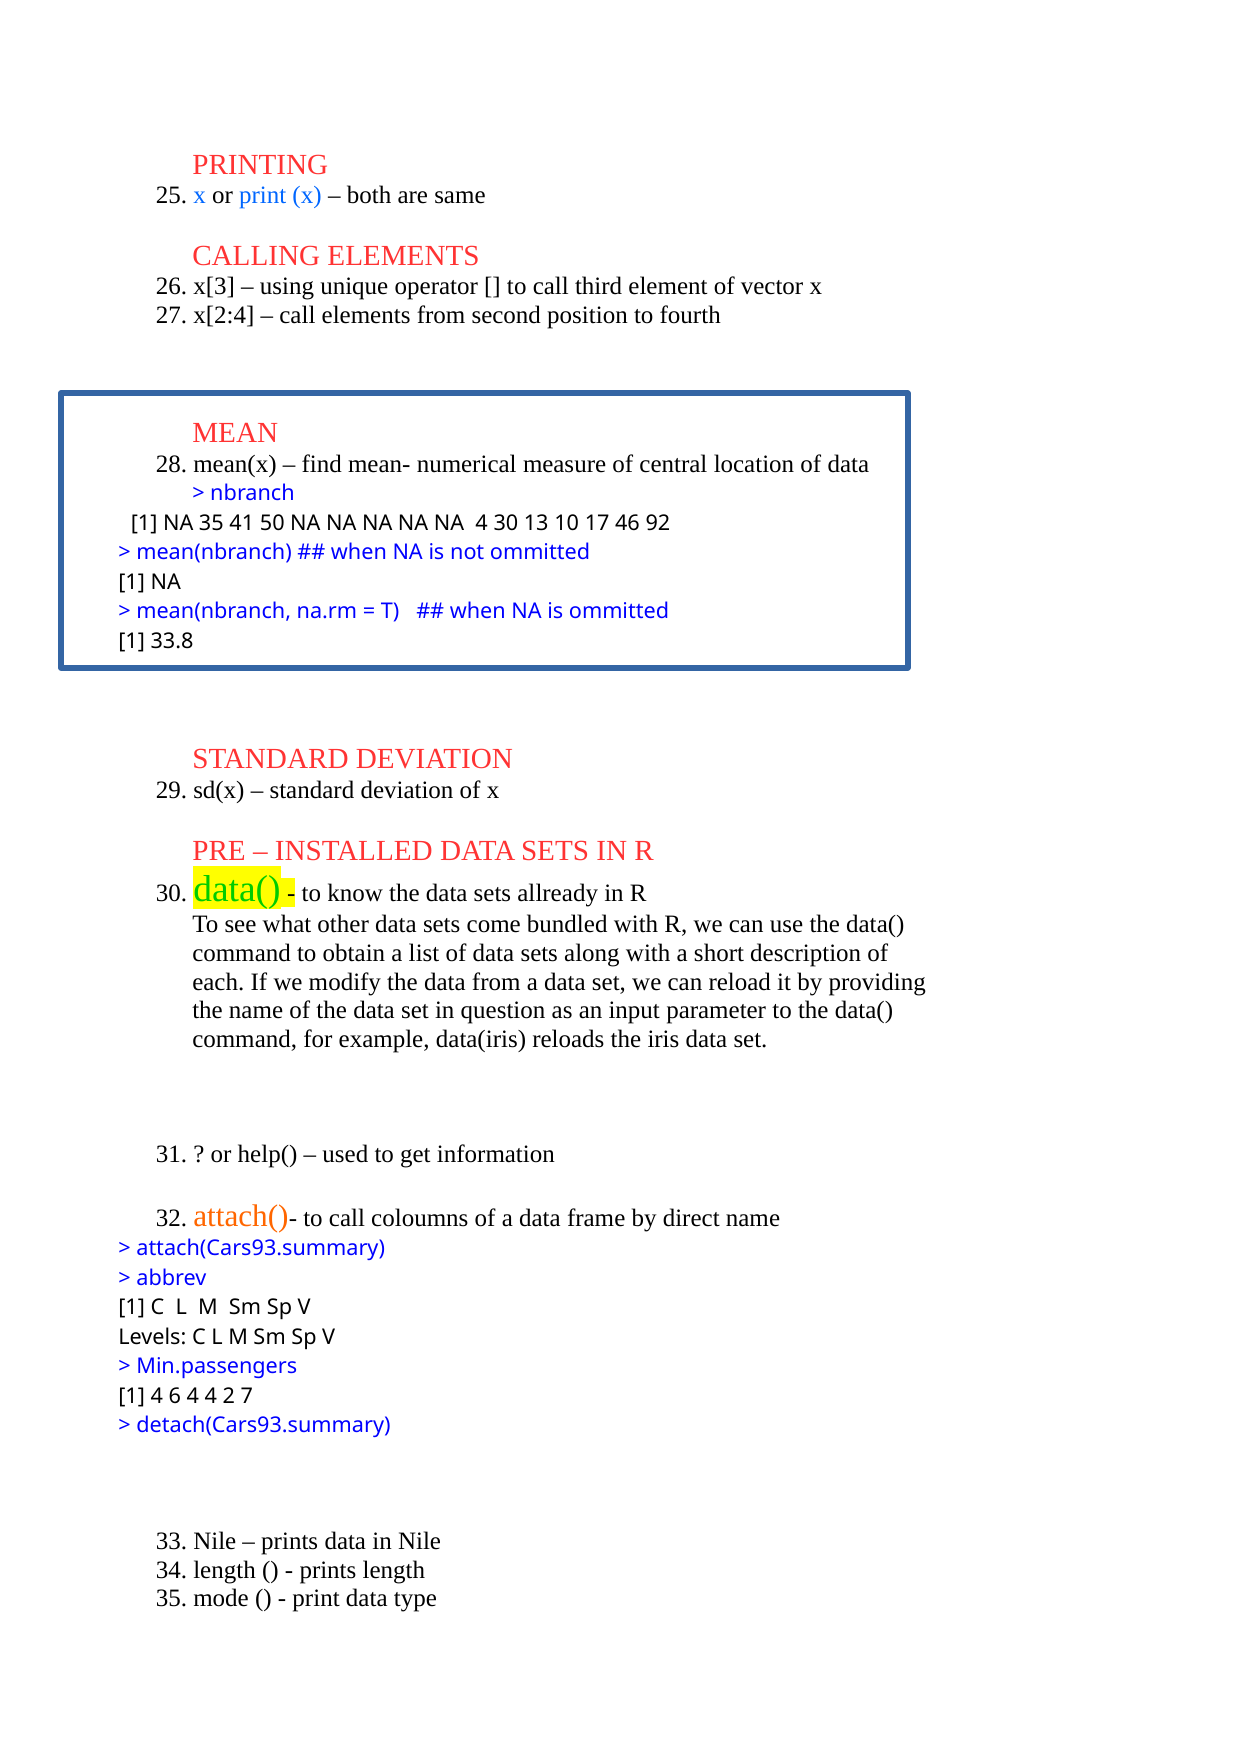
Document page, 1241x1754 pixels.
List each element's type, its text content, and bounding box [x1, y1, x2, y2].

text > mean(nbranch) ## when NA is not ommitted [118, 537, 905, 566]
text command, for example, data(iris) reloads the iris data set. [118, 1024, 1122, 1053]
list x[2:4] – call elements from second position to fourth [156, 300, 1122, 329]
list ? or help() – used to get information [156, 1139, 1122, 1168]
list sd(x) – standard deviation of x [156, 775, 1122, 804]
text [1] NA [118, 566, 905, 596]
text [911, 596, 1122, 625]
text [1] 4 6 4 4 2 7 [118, 1380, 1122, 1409]
text command to obtain a list of data sets along with a short description of [118, 938, 1122, 967]
text [911, 415, 1122, 449]
text CALLING ELEMENTS [118, 238, 1122, 271]
text [1] C L M Sm Sp V [118, 1292, 1122, 1321]
text STANDARD DEVIATION [118, 742, 1122, 775]
text [911, 477, 1122, 507]
text [911, 625, 1122, 654]
text MEAN [118, 415, 905, 449]
text [911, 507, 1122, 537]
text PRINTING [118, 147, 1122, 180]
text Levels: C L M Sm Sp V [118, 1321, 1122, 1351]
text > mean(nbranch, na.rm = T) ## when NA is ommitted [118, 596, 905, 625]
text > Min.passengers [118, 1351, 1122, 1380]
text [911, 566, 1122, 596]
text To see what other data sets come bundled with R, we can use the data() [118, 909, 1122, 938]
list attach()- to call coloumns of a data frame by direct name [156, 1197, 1122, 1233]
text [1] 33.8 [118, 625, 905, 654]
list length () - prints length [156, 1555, 1122, 1583]
text > nbranch [118, 477, 905, 507]
text the name of the data set in question as an input parameter to the data() [118, 996, 1122, 1024]
text each. If we modify the data from a data set, we can reload it by providing [118, 967, 1122, 996]
text > detach(Cars93.summary) [118, 1409, 1122, 1439]
list mean(x) – find mean- numerical measure of central location of data [156, 449, 905, 477]
list x[3] – using unique operator [] to call third element of vector x [156, 271, 1122, 300]
text PRE – INSTALLED DATA SETS IN R [118, 833, 1122, 866]
list mode () - print data type [156, 1583, 1122, 1612]
list data() - to know the data sets allready in R [156, 866, 1122, 909]
text > abbrev [118, 1262, 1122, 1292]
list Nile – prints data in Nile [156, 1526, 1122, 1555]
list [911, 449, 1122, 477]
text > attach(Cars93.summary) [118, 1233, 1122, 1262]
text [911, 537, 1122, 566]
text [1] NA 35 41 50 NA NA NA NA NA 4 30 13 10 17 46 92 [118, 507, 905, 537]
list x or print (x) – both are same [156, 180, 1122, 209]
